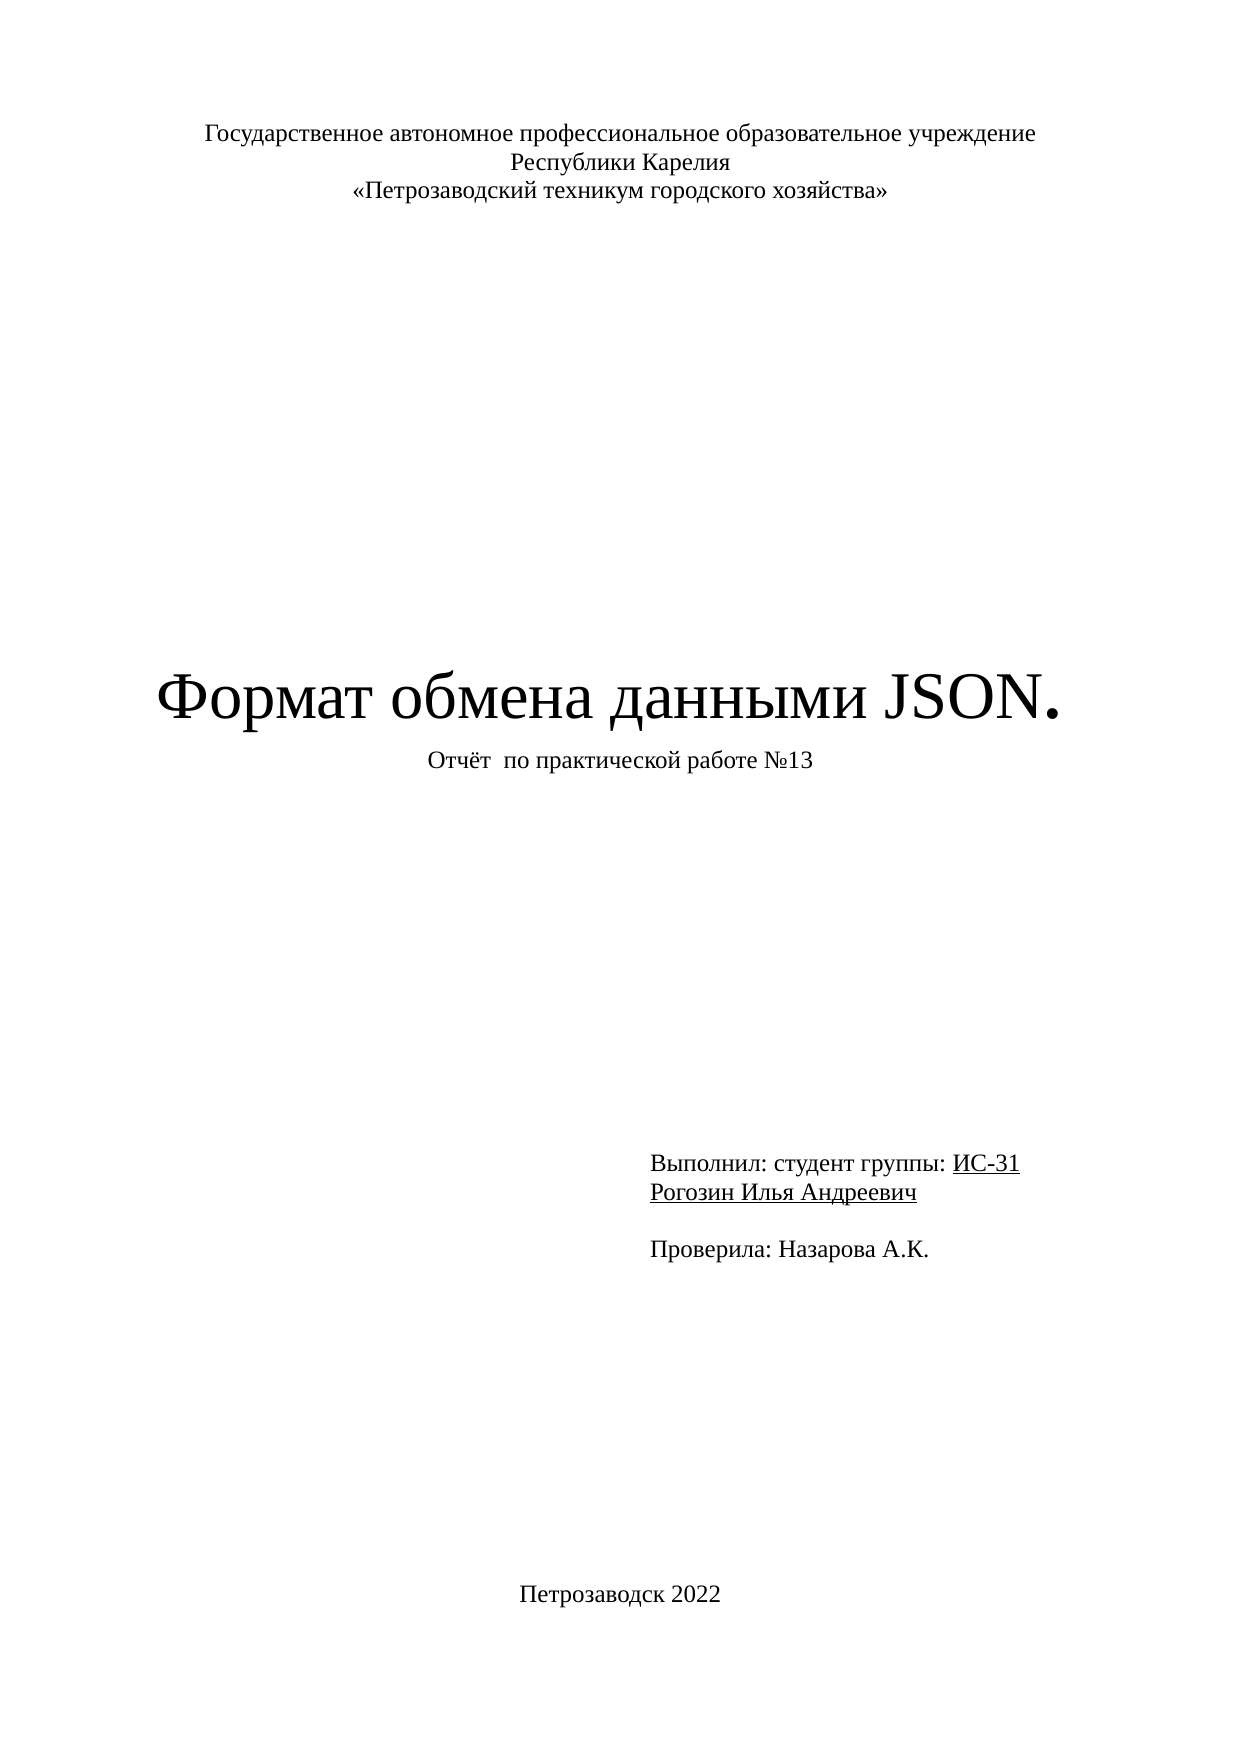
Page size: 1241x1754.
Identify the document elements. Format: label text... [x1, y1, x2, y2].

text Проверила: Назарова А.К. [650, 1234, 1122, 1263]
text Государственное автономное профессиональное образовательное учреждение [118, 118, 1122, 147]
subtitle Формат обмена данными JSON. [118, 656, 1122, 733]
text Отчёт по практической работе №13 [118, 746, 1122, 774]
text Республики Карелия [118, 147, 1122, 176]
text Рогозин Илья Андреевич [650, 1177, 1122, 1206]
text Выполнил: студент группы: ИС-31 [650, 1148, 1122, 1177]
text Петрозаводск 2022 [118, 1579, 1122, 1608]
text «Петрозаводский техникум городского хозяйства» [118, 176, 1122, 204]
